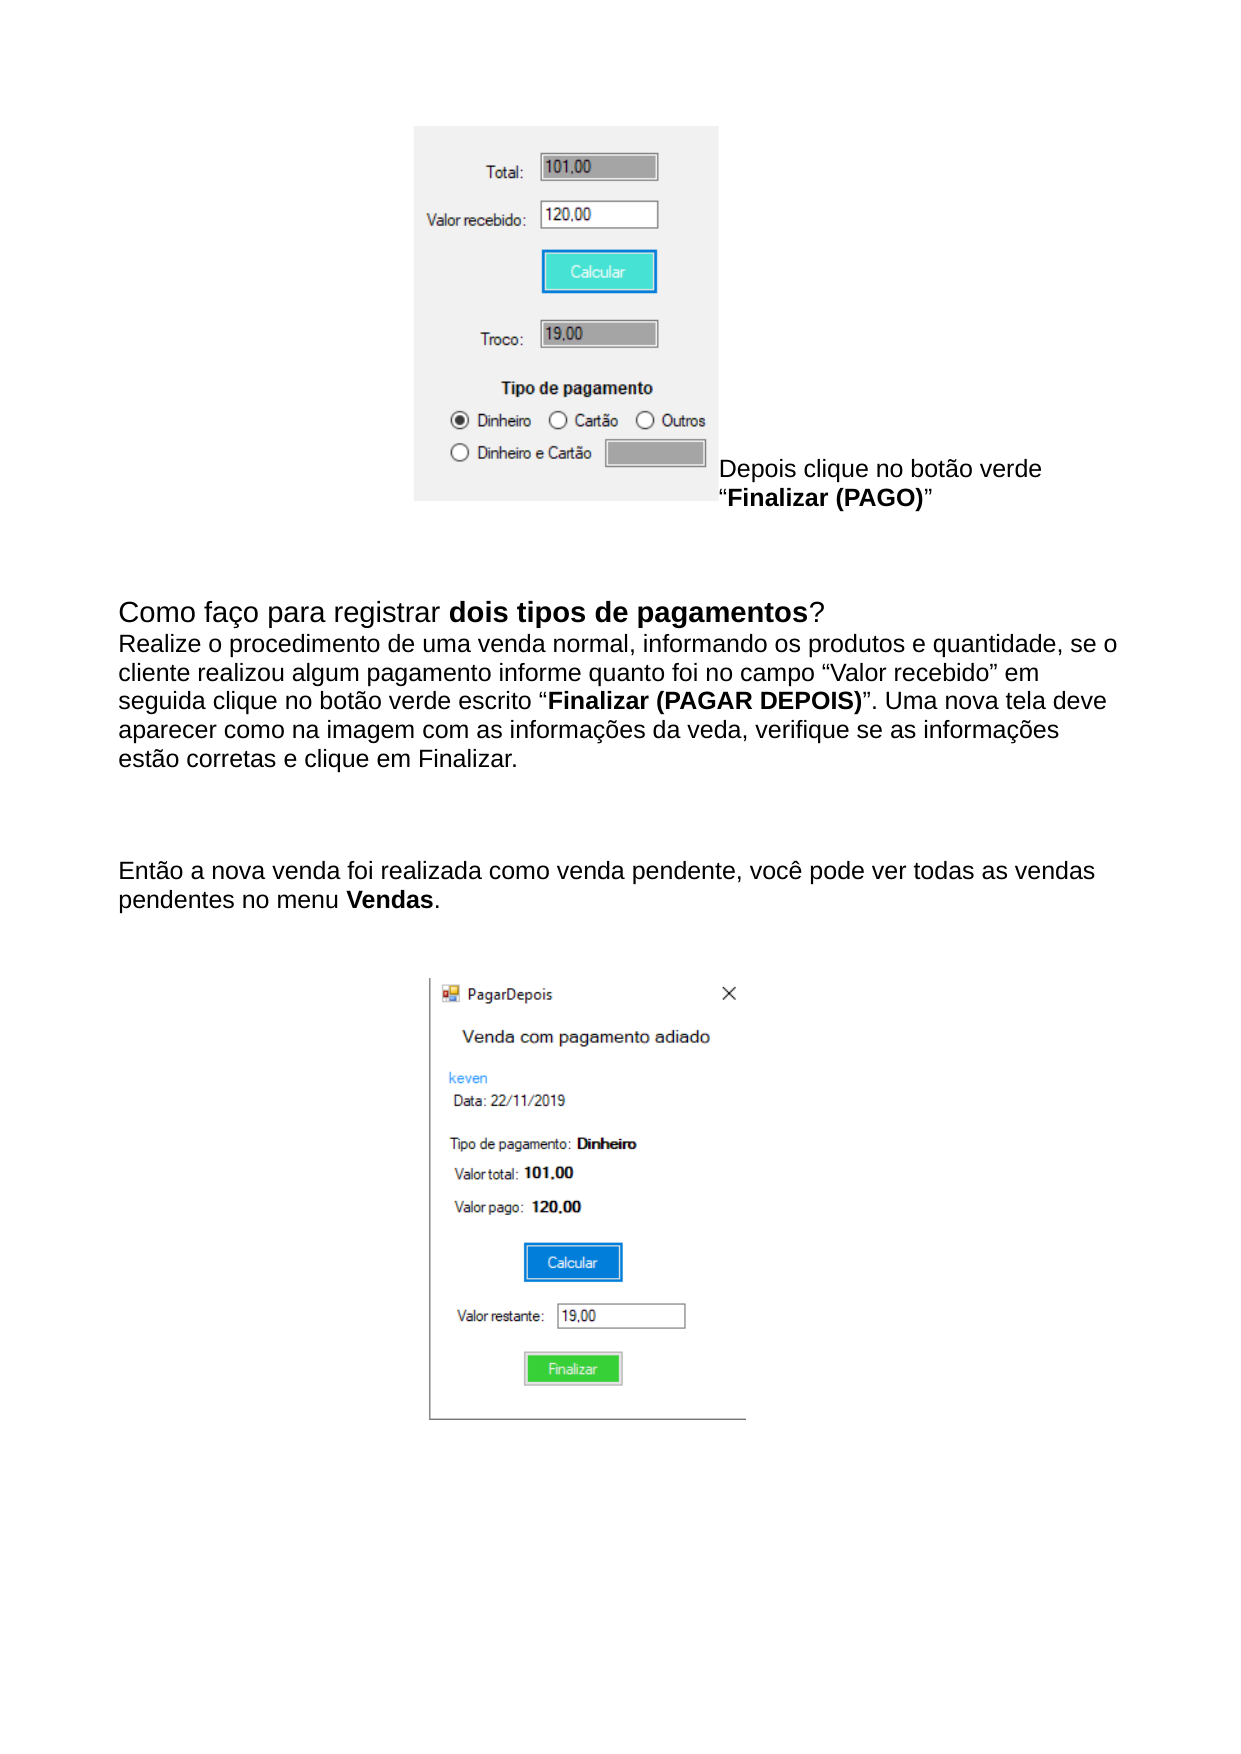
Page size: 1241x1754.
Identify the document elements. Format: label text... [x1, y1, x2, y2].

text Então a nova venda foi realizada como venda pendente, você pode ver todas as vendas pendentes no menu Vendas. [118, 856, 1122, 913]
text Como faço para registrar dois tipos de pagamentos? Realize o procedimento de uma venda normal, informando os produtos e quantidade, se o cliente realizou algum pagamento informe quanto foi no campo “Valor recebido” em seguida clique no botão verde escrito “Finalizar (PAGAR DEPOIS)”. Uma nova tela deve aparecer como na imagem com as informações da veda, verifique se as informações estão corretas e clique em Finalizar. [118, 595, 1122, 772]
picture [428, 978, 746, 1420]
text Depois clique no botão verde “Finalizar (PAGO)” [118, 454, 1122, 512]
picture [413, 126, 719, 501]
